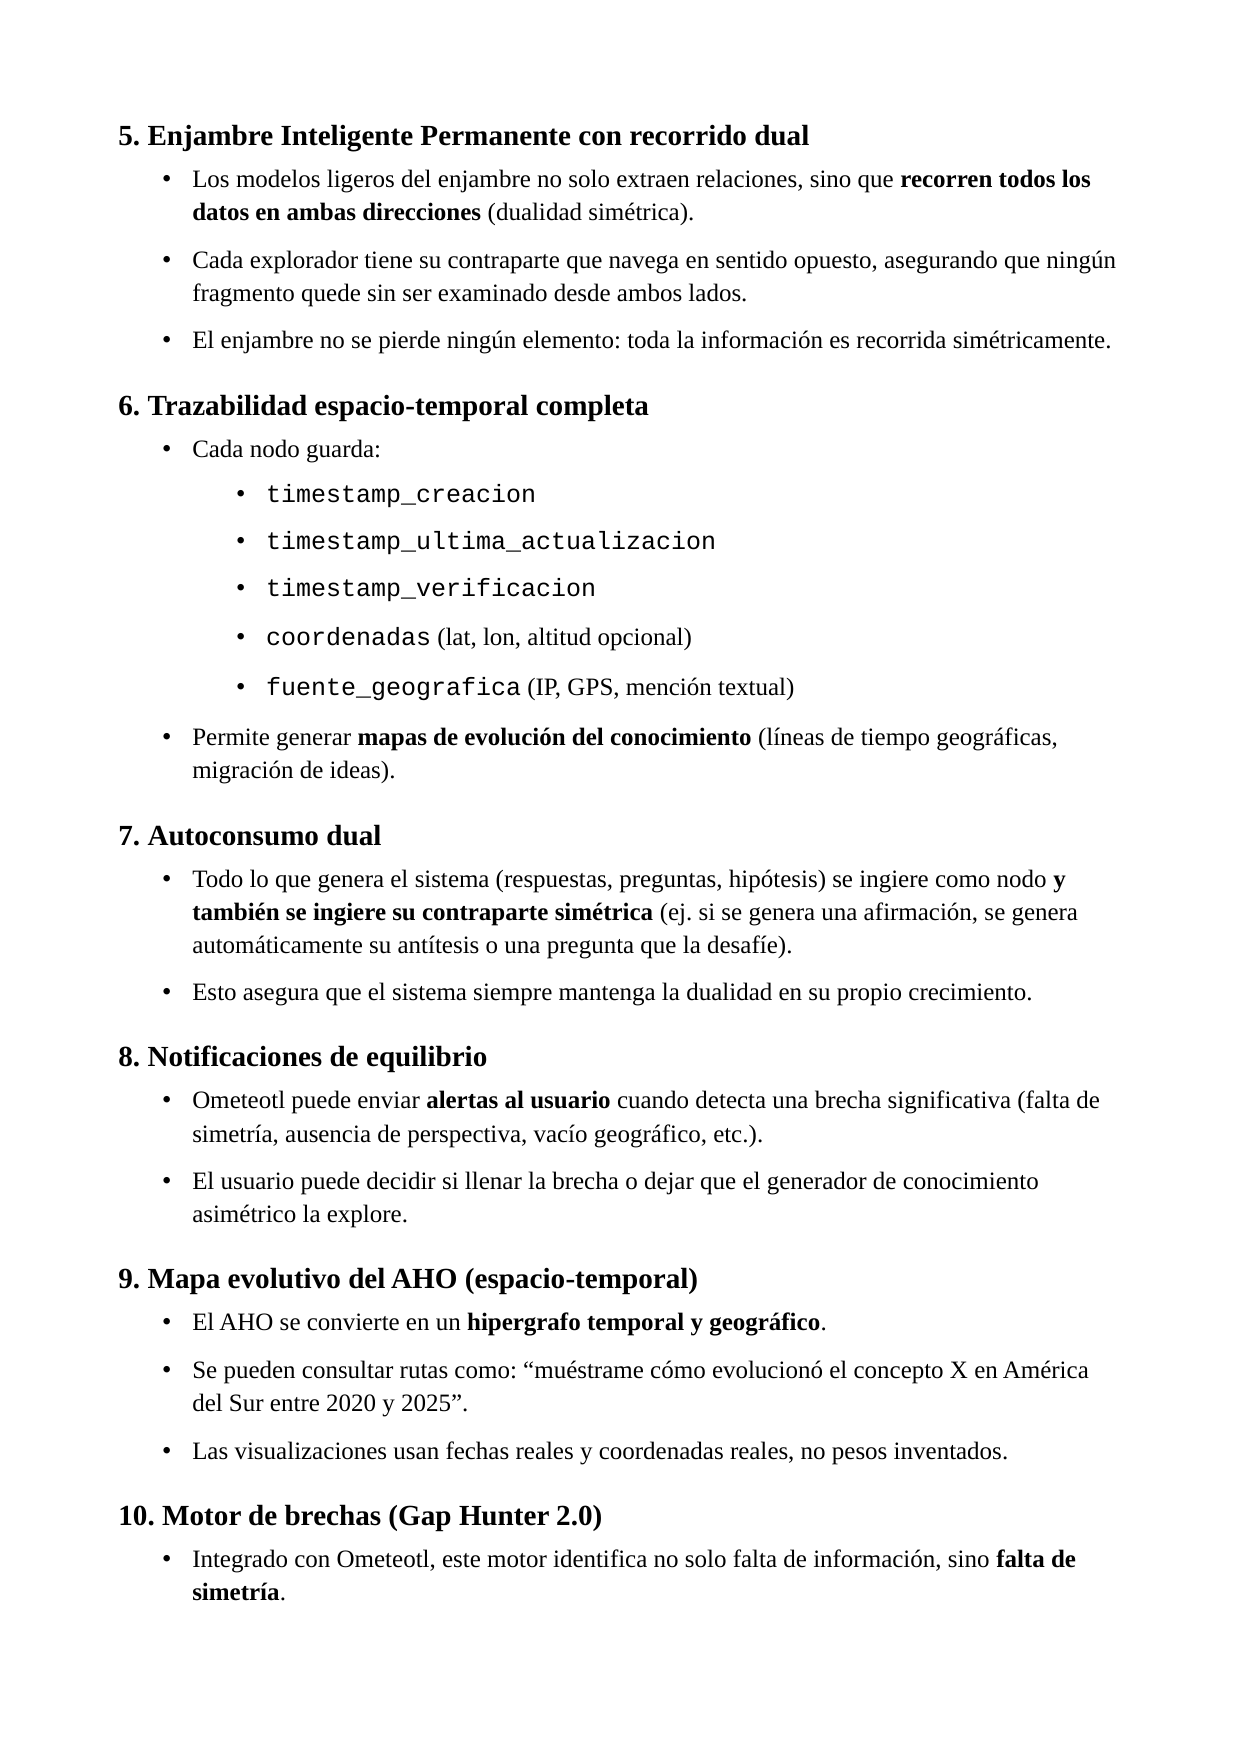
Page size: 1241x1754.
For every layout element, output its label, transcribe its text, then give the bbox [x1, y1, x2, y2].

list El enjambre no se pierde ningún elemento: toda la información es recorrida simétricamente. [162, 325, 1122, 354]
list Las visualizaciones usan fechas reales y coordenadas reales, no pesos inventados. [162, 1436, 1122, 1464]
list El AHO se convierte en un hipergrafo temporal y geográfico. [162, 1307, 1122, 1336]
list Los modelos ligeros del enjambre no solo extraen relaciones, sino que recorren todos los datos en ambas direcciones (dualidad simétrica). [162, 164, 1122, 226]
subtitle 8. Notificaciones de equilibrio [118, 1039, 1122, 1073]
list fuente_geografica (IP, GPS, mención textual) [236, 672, 1122, 703]
list timestamp_ultima_actualizacion [236, 528, 1122, 557]
list coordenadas (lat, lon, altitud opcional) [236, 622, 1122, 653]
subtitle 7. Autoconsumo dual [118, 818, 1122, 851]
list El usuario puede decidir si llenar la brecha o dejar que el generador de conocimiento asimétrico la explore. [162, 1166, 1122, 1228]
subtitle 10. Motor de brechas (Gap Hunter 2.0) [118, 1498, 1122, 1531]
list Todo lo que genera el sistema (respuestas, preguntas, hipótesis) se ingiere como nodo y también se ingiere su contraparte simétrica (ej. si se genera una afirmación, se genera automáticamente su antítesis o una pregunta que la desafíe). [162, 864, 1122, 958]
list Esto asegura que el sistema siempre mantenga la dualidad en su propio crecimiento. [162, 977, 1122, 1006]
list Cada nodo guarda: [162, 434, 1122, 462]
list Se pueden consultar rutas como: “muéstrame cómo evolucionó el concepto X en América del Sur entre 2020 y 2025”. [162, 1355, 1122, 1417]
list Ometeotl puede enviar alertas al usuario cuando detecta una brecha significativa (falta de simetría, ausencia de perspectiva, vacío geográfico, etc.). [162, 1086, 1122, 1147]
list timestamp_creacion [236, 481, 1122, 509]
list Integrado con Ometeotl, este motor identifica no solo falta de información, sino falta de simetría. [162, 1544, 1122, 1606]
list timestamp_verificacion [236, 575, 1122, 604]
list Cada explorador tiene su contraparte que navega en sentido opuesto, asegurando que ningún fragmento quede sin ser examinado desde ambos lados. [162, 245, 1122, 307]
subtitle 5. Enjambre Inteligente Permanente con recorrido dual [118, 118, 1122, 152]
subtitle 6. Trazabilidad espacio‑temporal completa [118, 388, 1122, 421]
list Permite generar mapas de evolución del conocimiento (líneas de tiempo geográficas, migración de ideas). [162, 722, 1122, 784]
subtitle 9. Mapa evolutivo del AHO (espacio‑temporal) [118, 1261, 1122, 1295]
